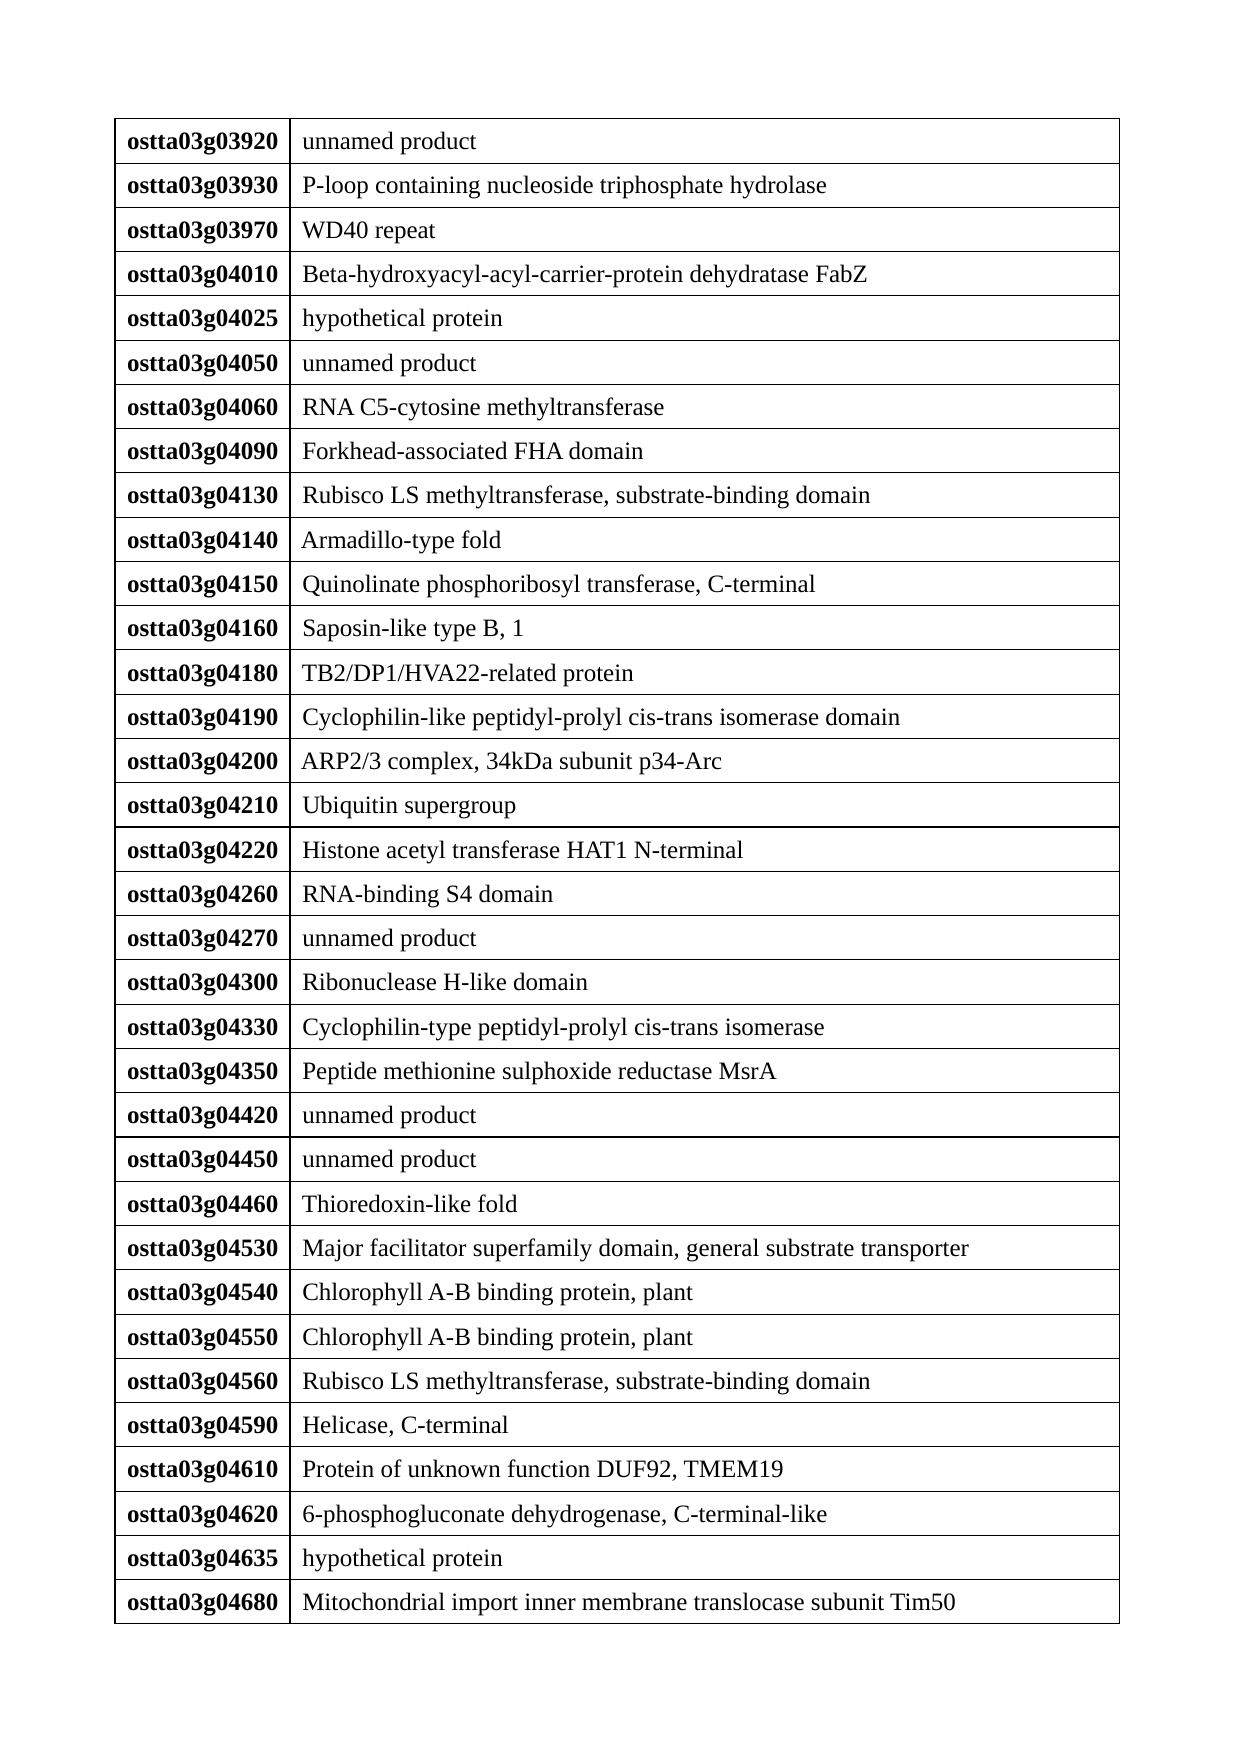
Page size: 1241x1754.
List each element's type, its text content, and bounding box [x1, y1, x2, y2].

table_cell ARP2/3 complex, 34kDa subunit p34-Arc [291, 739, 1119, 782]
table_cell unnamed product [291, 1093, 1119, 1136]
table_cell ostta03g04590 [116, 1403, 289, 1446]
table_cell ostta03g04330 [116, 1005, 289, 1048]
table_cell Rubisco LS methyltransferase, substrate-binding domain [291, 473, 1119, 517]
table_cell hypothetical protein [291, 296, 1119, 339]
table_cell ostta03g04025 [116, 296, 289, 339]
table_cell Saposin-like type B, 1 [291, 606, 1119, 649]
table_cell Rubisco LS methyltransferase, substrate-binding domain [291, 1359, 1119, 1402]
table_cell Histone acetyl transferase HAT1 N-terminal [291, 828, 1119, 871]
table_cell ostta03g04610 [116, 1447, 289, 1491]
table_cell unnamed product [291, 1138, 1119, 1181]
table_cell ostta03g04350 [116, 1049, 289, 1092]
table_cell ostta03g04530 [116, 1226, 289, 1269]
table_cell unnamed product [291, 119, 1119, 162]
table_cell Forkhead-associated FHA domain [291, 429, 1119, 472]
table_cell ostta03g04010 [116, 252, 289, 295]
table_cell ostta03g04210 [116, 783, 289, 826]
table_cell ostta03g04560 [116, 1359, 289, 1402]
table_cell ostta03g04550 [116, 1315, 289, 1358]
table_cell Ribonuclease H-like domain [291, 960, 1119, 1003]
table_cell Helicase, C-terminal [291, 1403, 1119, 1446]
table_cell hypothetical protein [291, 1536, 1119, 1579]
table_cell ostta03g04260 [116, 872, 289, 915]
table_cell RNA C5-cytosine methyltransferase [291, 385, 1119, 428]
table_cell ostta03g04050 [116, 341, 289, 384]
table_cell TB2/DP1/HVA22-related protein [291, 650, 1119, 694]
table_cell Thioredoxin-like fold [291, 1182, 1119, 1225]
table_cell ostta03g04620 [116, 1492, 289, 1535]
table_cell ostta03g04180 [116, 650, 289, 694]
table_cell Ubiquitin supergroup [291, 783, 1119, 826]
table_cell 6-phosphogluconate dehydrogenase, C-terminal-like [291, 1492, 1119, 1535]
table_cell P-loop containing nucleoside triphosphate hydrolase [291, 164, 1119, 207]
table_cell RNA-binding S4 domain [291, 872, 1119, 915]
table_cell ostta03g04190 [116, 695, 289, 738]
table_cell Peptide methionine sulphoxide reductase MsrA [291, 1049, 1119, 1092]
table_cell ostta03g04450 [116, 1138, 289, 1181]
table_cell ostta03g04160 [116, 606, 289, 649]
table_cell ostta03g04420 [116, 1093, 289, 1136]
table_cell ostta03g03920 [116, 119, 289, 162]
table_cell ostta03g04460 [116, 1182, 289, 1225]
table_cell ostta03g04270 [116, 916, 289, 959]
table_cell Cyclophilin-like peptidyl-prolyl cis-trans isomerase domain [291, 695, 1119, 738]
table_cell Mitochondrial import inner membrane translocase subunit Tim50 [291, 1580, 1119, 1623]
table_cell ostta03g04090 [116, 429, 289, 472]
table_cell ostta03g04060 [116, 385, 289, 428]
table_cell unnamed product [291, 916, 1119, 959]
table_cell WD40 repeat [291, 208, 1119, 251]
table_cell unnamed product [291, 341, 1119, 384]
table_cell Chlorophyll A-B binding protein, plant [291, 1270, 1119, 1313]
table_cell Major facilitator superfamily domain, general substrate transporter [291, 1226, 1119, 1269]
table_cell ostta03g03930 [116, 164, 289, 207]
table_cell Beta-hydroxyacyl-acyl-carrier-protein dehydratase FabZ [291, 252, 1119, 295]
table_cell ostta03g04680 [116, 1580, 289, 1623]
table_cell ostta03g04635 [116, 1536, 289, 1579]
table_cell ostta03g04150 [116, 562, 289, 605]
table_cell Protein of unknown function DUF92, TMEM19 [291, 1447, 1119, 1491]
table_cell Chlorophyll A-B binding protein, plant [291, 1315, 1119, 1358]
table_cell ostta03g04540 [116, 1270, 289, 1313]
table_cell ostta03g04220 [116, 828, 289, 871]
table_cell ostta03g04140 [116, 518, 289, 561]
table_cell ostta03g04300 [116, 960, 289, 1003]
table_cell ostta03g04200 [116, 739, 289, 782]
table_cell Quinolinate phosphoribosyl transferase, C-terminal [291, 562, 1119, 605]
table_cell Cyclophilin-type peptidyl-prolyl cis-trans isomerase [291, 1005, 1119, 1048]
table_cell ostta03g03970 [116, 208, 289, 251]
table_cell ostta03g04130 [116, 473, 289, 517]
table_cell Armadillo-type fold [291, 518, 1119, 561]
